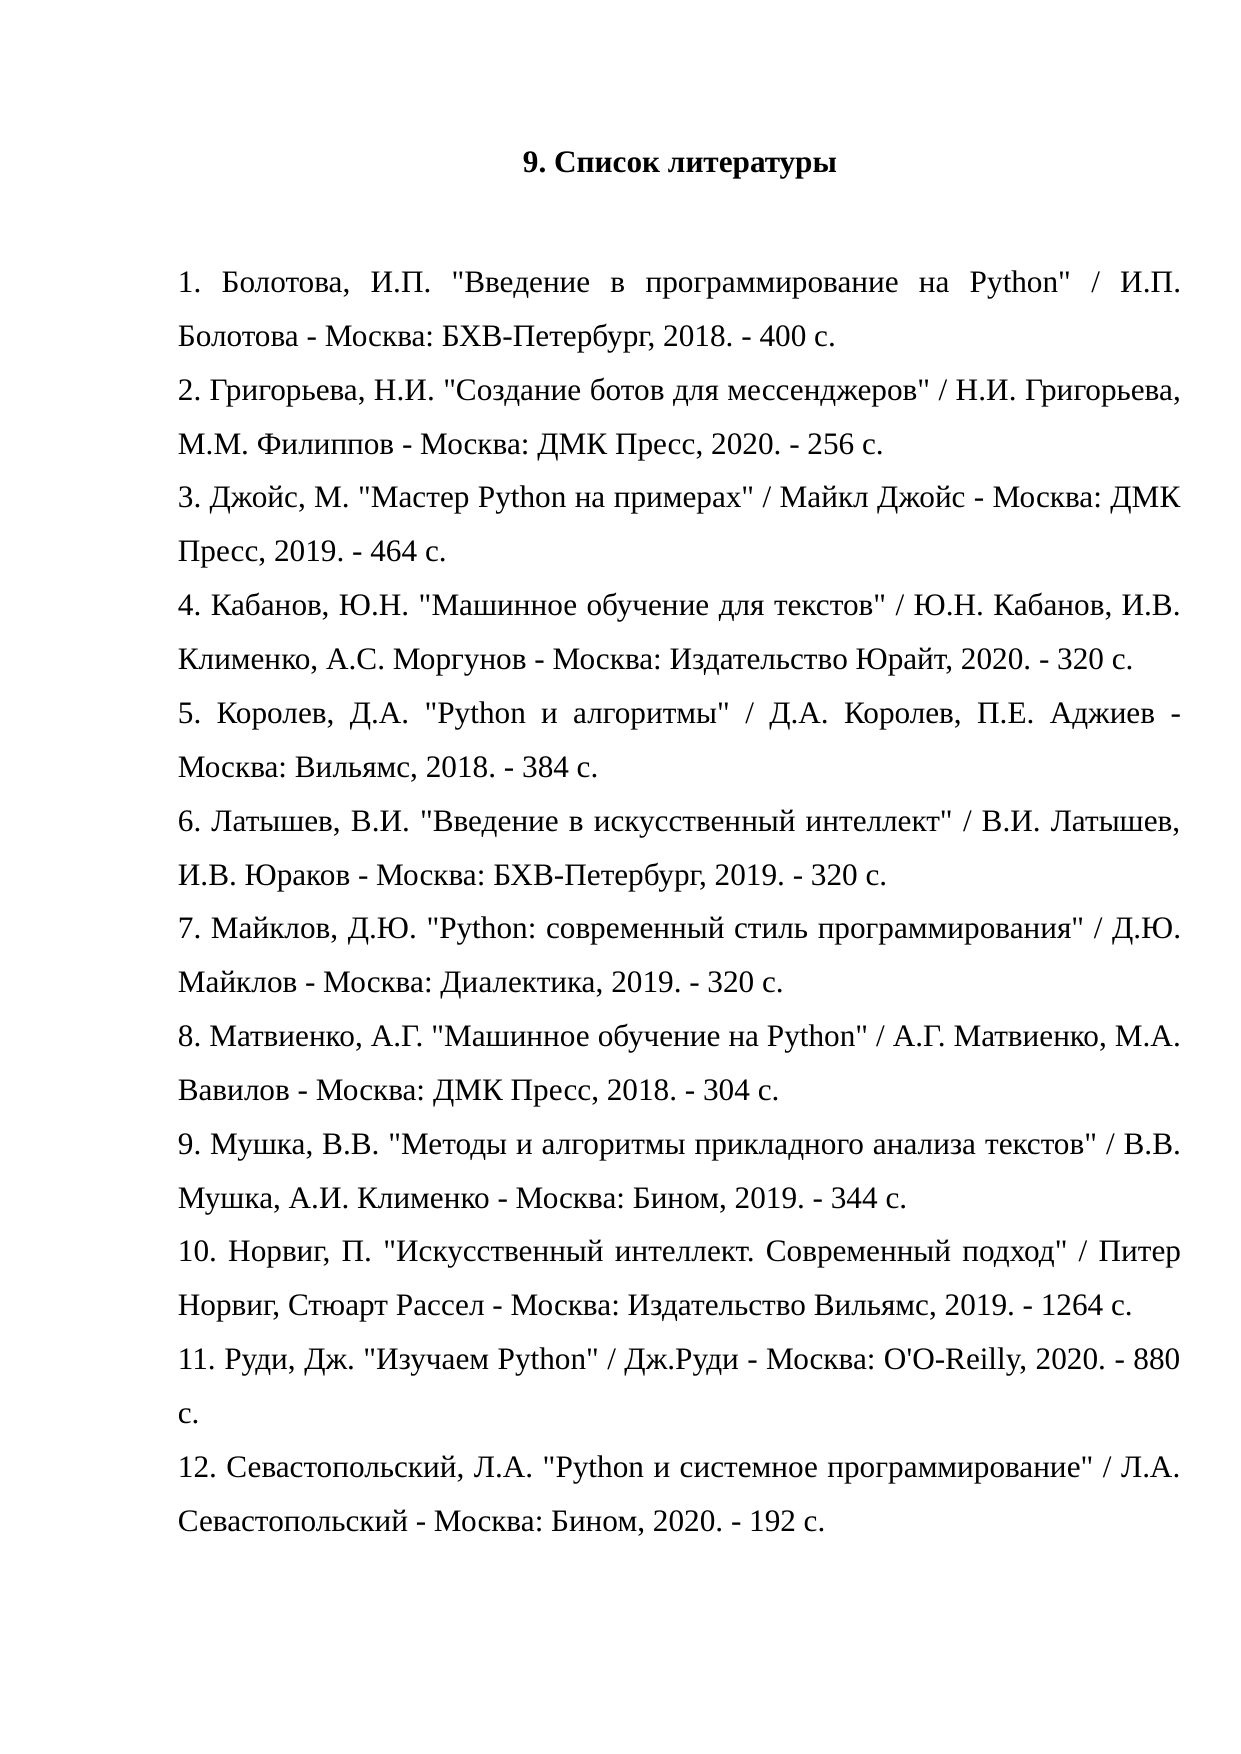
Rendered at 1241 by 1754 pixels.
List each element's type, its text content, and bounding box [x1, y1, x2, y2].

text 6. Латышев, В.И. "Введение в искусственный интеллект" / В.И. Латышев, И.В. Юраков - Москва: БХВ-Петербург, 2019. - 320 с. [178, 802, 1182, 892]
text 12. Севастопольский, Л.А. "Python и системное программирование" / Л.А. Севастопольский - Москва: Бином, 2020. - 192 с. [178, 1448, 1182, 1538]
text 8. Матвиенко, А.Г. "Машинное обучение на Python" / А.Г. Матвиенко, М.А. Вавилов - Москва: ДМК Пресс, 2018. - 304 с. [178, 1017, 1182, 1107]
text 7. Майклов, Д.Ю. "Python: современный стиль программирования" / Д.Ю. Майклов - Москва: Диалектика, 2019. - 320 с. [178, 909, 1182, 999]
text 1. Болотова, И.П. "Введение в программирование на Python" / И.П. Болотова - Москва: БХВ-Петербург, 2018. - 400 с. [178, 263, 1182, 353]
subtitle 9. Список литературы [178, 143, 1182, 179]
text 9. Мушка, В.В. "Методы и алгоритмы прикладного анализа текстов" / В.В. Мушка, А.И. Клименко - Москва: Бином, 2019. - 344 с. [178, 1125, 1182, 1215]
text 2. Григорьева, Н.И. "Создание ботов для мессенджеров" / Н.И. Григорьева, М.М. Филиппов - Москва: ДМК Пресс, 2020. - 256 с. [178, 371, 1182, 461]
text 5. Королев, Д.А. "Python и алгоритмы" / Д.А. Королев, П.Е. Аджиев - Москва: Вильямс, 2018. - 384 с. [178, 694, 1182, 784]
text 10. Норвиг, П. "Искусственный интеллект. Современный подход" / Питер Норвиг, Стюарт Рассел - Москва: Издательство Вильямс, 2019. - 1264 с. [178, 1233, 1182, 1322]
text 4. Кабанов, Ю.Н. "Машинное обучение для текстов" / Ю.Н. Кабанов, И.В. Клименко, А.С. Моргунов - Москва: Издательство Юрайт, 2020. - 320 с. [178, 586, 1182, 676]
text 11. Руди, Дж. "Изучаем Python" / Дж.Руди - Москва: О'O-Reilly, 2020. - 880 с. [178, 1340, 1182, 1430]
text 3. Джойс, М. "Мастер Python на примерах" / Майкл Джойс - Москва: ДМК Пресс, 2019. - 464 с. [178, 479, 1182, 568]
